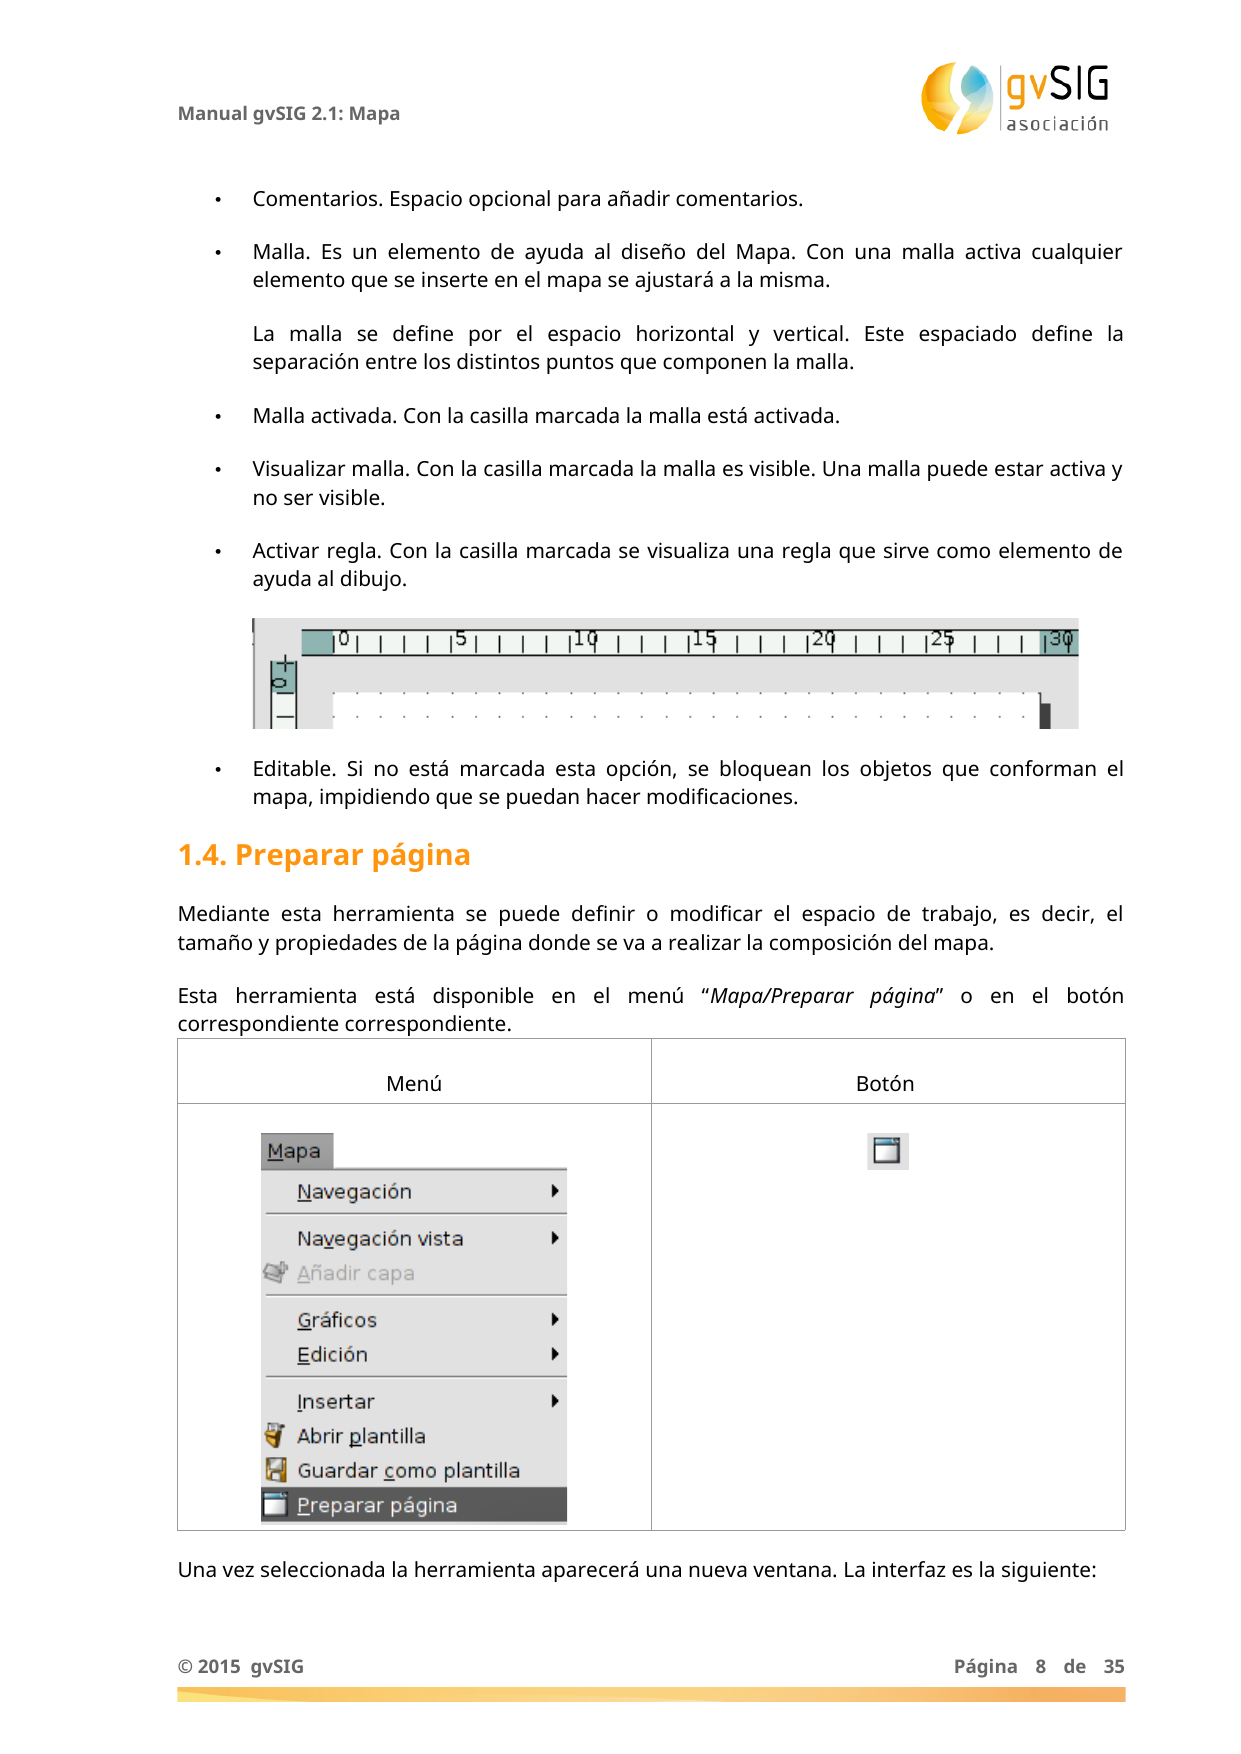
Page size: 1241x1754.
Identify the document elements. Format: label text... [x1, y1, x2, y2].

table_header Botón [652, 1039, 1125, 1103]
list Activar regla. Con la casilla marcada se visualiza una regla que sirve como elemento de ayuda al dibujo. [215, 536, 1125, 593]
table_header Menú [178, 1039, 651, 1103]
list Comentarios. Espacio opcional para añadir comentarios. [215, 184, 1125, 212]
text Esta herramienta está disponible en el menú “Mapa/Preparar página” o en el botón correspondiente correspondiente. [177, 981, 1125, 1038]
list Editable. Si no está marcada esta opción, se bloquean los objetos que conforman el mapa, impidiendo que se puedan hacer modificaciones. [215, 754, 1125, 811]
list Visualizar malla. Con la casilla marcada la malla es visible. Una malla puede estar activa y no ser visible. [215, 454, 1125, 511]
text Una vez seleccionada la herramienta aparecerá una nueva ventana. La interfaz es la siguiente: [177, 1555, 1125, 1584]
table_cell [178, 1104, 651, 1530]
list Malla. Es un elemento de ayuda al diseño del Mapa. Con una malla activa cualquier elemento que se inserte en el mapa se ajustará a la misma. [215, 237, 1125, 294]
subtitle 1.4. Preparar página [177, 834, 1125, 874]
text Mediante esta herramienta se puede definir o modificar el espacio de trabajo, es decir, el tamaño y propiedades de la página donde se va a realizar la composición del mapa. [177, 899, 1125, 956]
picture [866, 1133, 909, 1170]
table_cell [652, 1104, 1125, 1530]
picture [177, 1687, 1126, 1702]
list Malla activada. Con la casilla marcada la malla está activada. [215, 401, 1125, 429]
picture [252, 618, 1079, 729]
picture [902, 47, 1122, 148]
list La malla se define por el espacio horizontal y vertical. Este espaciado define la separación entre los distintos puntos que componen la malla. [215, 319, 1125, 376]
picture [261, 1133, 568, 1525]
